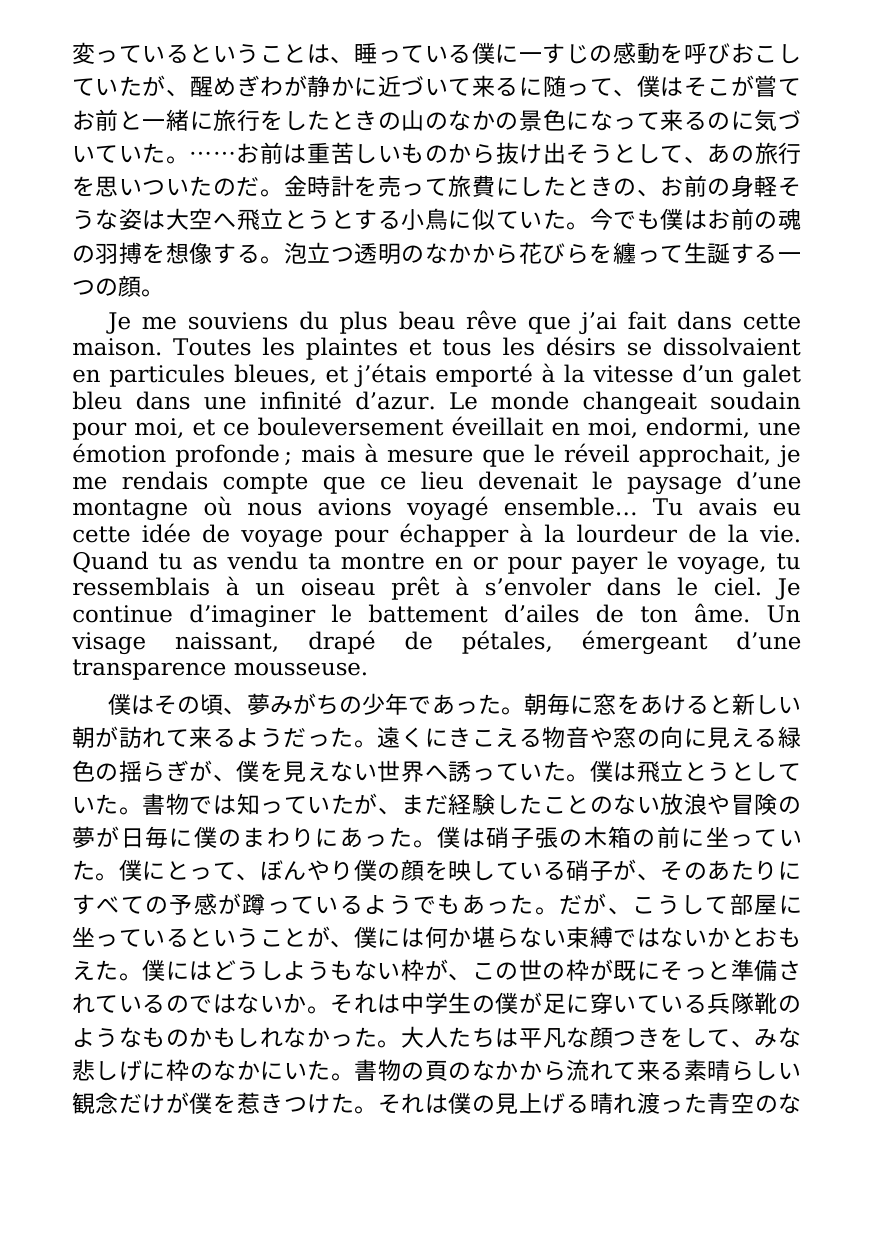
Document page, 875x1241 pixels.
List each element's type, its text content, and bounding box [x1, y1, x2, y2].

text Je me souviens du plus beau rêve que j’ai fait dans cette maison. Toutes les plaintes et tous les désirs se dissolvaient en particules bleues, et j’étais emporté à la vitesse d’un galet bleu dans une infinité d’azur. Le monde changeait soudain pour moi, et ce bouleversement éveillait en moi, endormi, une émotion profonde ; mais à mesure que le réveil approchait, je me rendais compte que ce lieu devenait le paysage d’une montagne où nous avions voyagé ensemble… Tu avais eu cette idée de voyage pour échapper à la lourdeur de la vie. Quand tu as vendu ta montre en or pour payer le voyage, tu ressemblais à un oiseau prêt à s’envoler dans le ciel. Je continue d’imaginer le battement d’ailes de ton âme. Un visage naissant, drapé de pétales, émergeant d’une transparence mousseuse. [72, 308, 802, 681]
text 僕はその頃、夢みがちの少年であった。朝毎に窓をあけると新しい朝が訪れて来るようだった。遠くにきこえる物音や窓の向に見える緑色の揺らぎが、僕を見えない世界へ誘っていた。僕は飛立とうとしていた。書物では知っていたが、まだ経験したことのない放浪や冒険の夢が日毎に僕のまわりにあった。僕は硝子張の木箱の前に坐っていた。僕にとって、ぼんやり僕の顔を映している硝子が、そのあたりにすべての予感が蹲っているようでもあった。だが、こうして部屋に坐っているということが、僕には何か堪らない束縛ではないかとおもえた。僕にはどうしようもない枠が、この世の枠が既にそっと準備されているのではないか。それは中学生の僕が足に穿いている兵隊靴のようなものかもしれなかった。大人たちは平凡な顔つきをして、みな悲しげに枠のなかにいた。書物の頁のなかから流れて来る素晴らしい観念だけが僕を惹きつけた。それは僕の見上げる晴れ渡った青空のな [72, 687, 802, 1119]
text 変っているということは、睡っている僕に一すじの感動を呼びおこしていたが、醒めぎわが静かに近づいて来るに随って、僕はそこが嘗てお前と一緒に旅行をしたときの山のなかの景色になって来るのに気づいていた。……お前は重苦しいものから抜け出そうとして、あの旅行を思いついたのだ。金時計を売って旅費にしたときの、お前の身軽そうな姿は大空へ飛立とうとする小鳥に似ていた。今でも僕はお前の魂の羽搏を想像する。泡立つ透明のなかから花びらを纏って生誕する一つの顔。 [72, 36, 802, 302]
